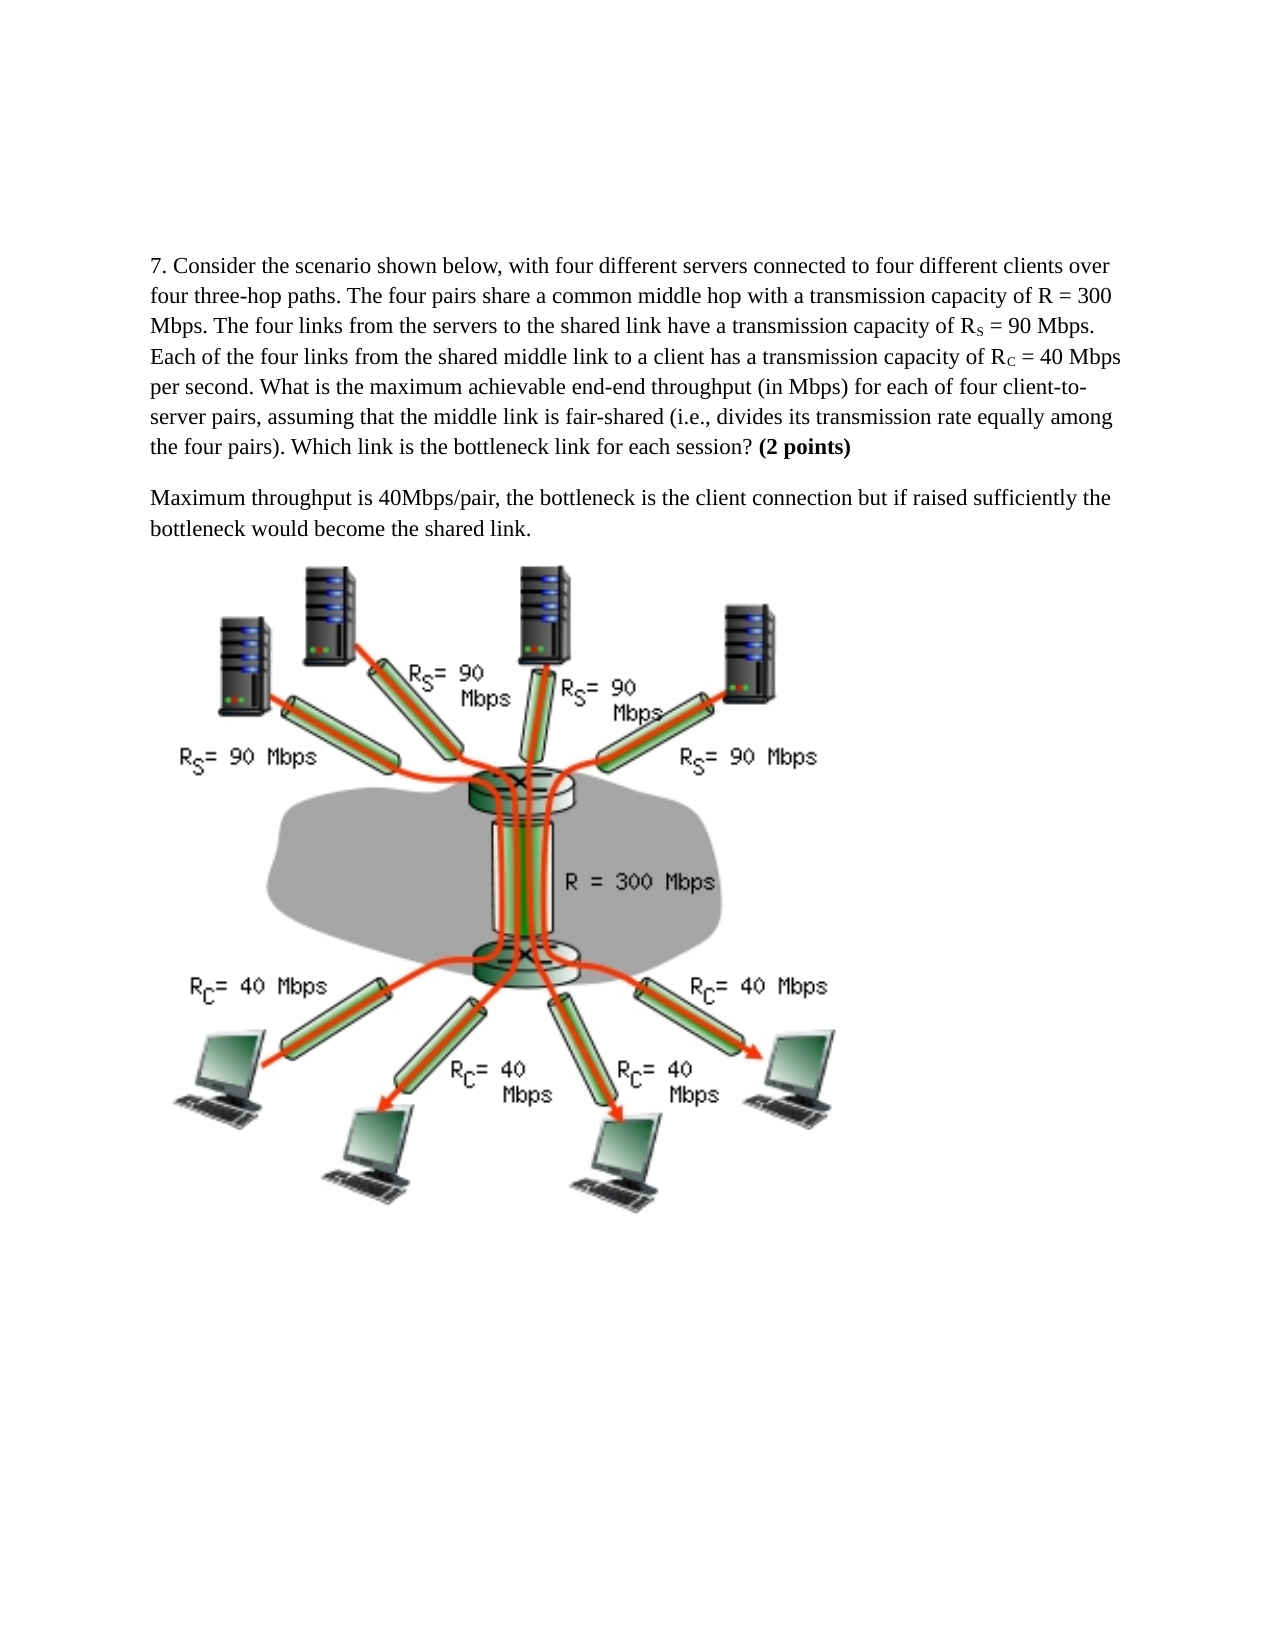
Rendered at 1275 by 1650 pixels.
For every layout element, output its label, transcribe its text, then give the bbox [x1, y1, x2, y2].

text 7. Consider the scenario shown below, with four different servers connected to four different clients over four three-hop paths. The four pairs share a common middle hop with a transmission capacity of R = 300 Mbps. The four links from the servers to the shared link have a transmission capacity of RS = 90 Mbps. Each of the four links from the shared middle link to a client has a transmission capacity of RC = 40 Mbps per second. What is the maximum achievable end-end throughput (in Mbps) for each of four client-to-server pairs, assuming that the middle link is fair-shared (i.e., divides its transmission rate equally among the four pairs). Which link is the bottleneck link for each session? (2 points) [150, 252, 1125, 460]
picture [150, 565, 838, 1224]
text Maximum throughput is 40Mbps/pair, the bottleneck is the client connection but if raised sufficiently the bottleneck would become the shared link. [150, 484, 1125, 541]
